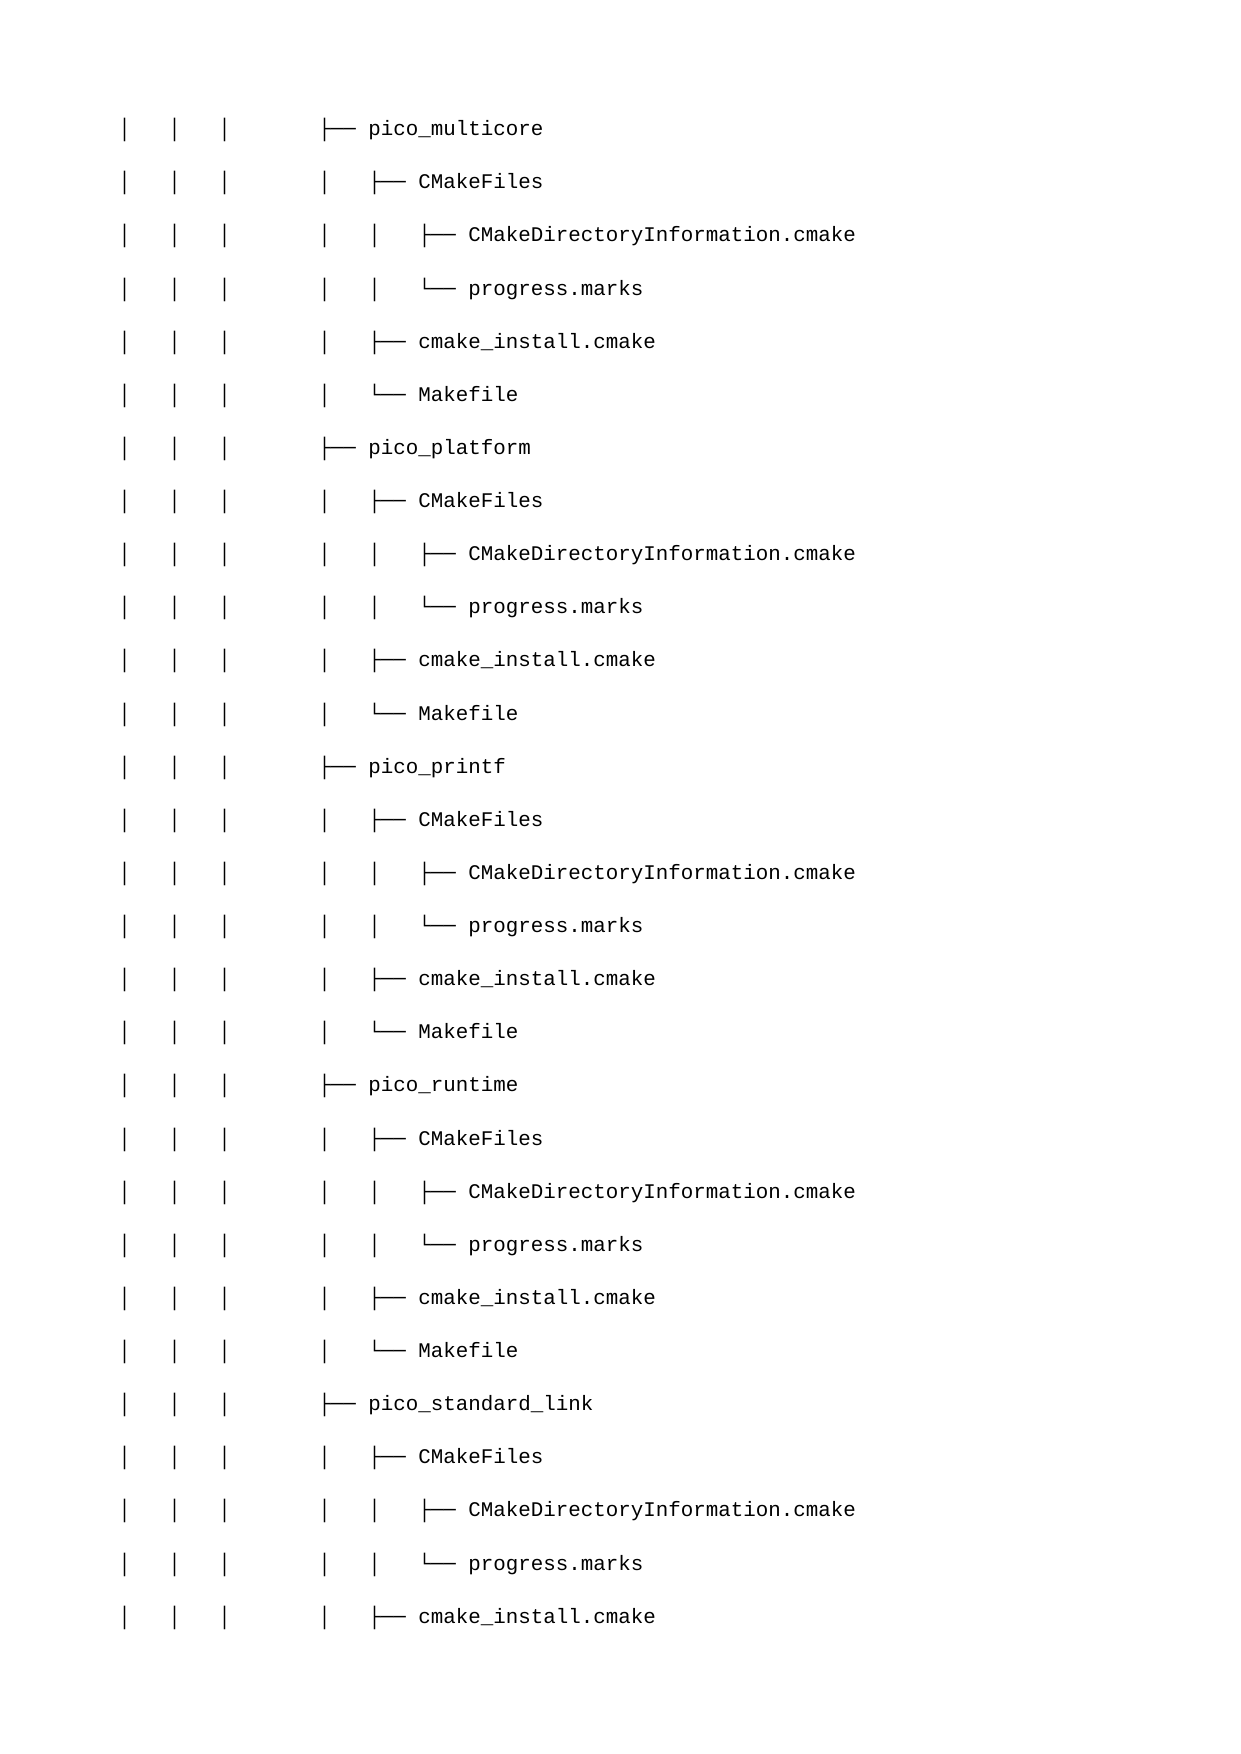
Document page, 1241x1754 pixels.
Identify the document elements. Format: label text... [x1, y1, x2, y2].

text │ │ │ │ ├── cmake_install.cmake [375, 1606, 1122, 1629]
text │ │ │ │ │ └── progress.marks [118, 1552, 1122, 1576]
text │ │ │ │ ├── CMakeFiles [118, 1446, 1122, 1470]
text │ │ │ │ │ └── progress.marks [118, 277, 1122, 301]
text │ │ │ │ │ └── progress.marks [125, 1234, 174, 1257]
text │ │ │ │ │ ├── CMakeDirectoryInformation.cmake [325, 1181, 374, 1204]
text │ │ │ │ │ ├── CMakeDirectoryInformation.cmake [225, 1181, 324, 1204]
text │ │ │ │ ├── cmake_install.cmake [118, 1287, 1122, 1311]
text │ │ │ ├── pico_printf [325, 756, 1122, 779]
text │ │ │ │ │ ├── CMakeDirectoryInformation.cmake [118, 862, 1122, 886]
text │ │ │ ├── pico_printf [225, 756, 324, 779]
text │ │ │ │ │ ├── CMakeDirectoryInformation.cmake [175, 1181, 224, 1204]
text │ │ │ │ ├── CMakeFiles [125, 809, 174, 832]
text │ │ │ │ └── Makefile [118, 1340, 1122, 1364]
text │ │ │ ├── pico_printf [175, 756, 224, 779]
text │ │ │ │ ├── cmake_install.cmake [125, 331, 174, 354]
text │ │ │ │ ├── cmake_install.cmake [175, 1606, 224, 1629]
text │ │ │ │ ├── cmake_install.cmake [225, 331, 324, 354]
text │ │ │ │ ├── CMakeFiles [175, 809, 224, 832]
text │ │ │ │ │ ├── CMakeDirectoryInformation.cmake [125, 1181, 174, 1204]
text │ │ │ │ └── Makefile [118, 1021, 1122, 1045]
text │ │ │ ├── pico_platform [118, 437, 1122, 461]
text │ │ │ │ │ ├── CMakeDirectoryInformation.cmake [425, 1181, 1122, 1204]
text │ │ │ │ ├── CMakeFiles [118, 490, 1122, 514]
text │ │ │ │ │ ├── CMakeDirectoryInformation.cmake [118, 1499, 1122, 1523]
text │ │ │ │ ├── CMakeFiles [375, 809, 1122, 832]
text │ │ │ │ ├── CMakeFiles [118, 1127, 1122, 1151]
text │ │ │ │ │ └── progress.marks [118, 596, 1122, 620]
text │ │ │ │ │ ├── CMakeDirectoryInformation.cmake [375, 1181, 424, 1204]
text │ │ │ │ ├── cmake_install.cmake [375, 331, 1122, 354]
text │ │ │ │ │ ├── CMakeDirectoryInformation.cmake [118, 543, 1122, 567]
text │ │ │ │ │ ├── CMakeDirectoryInformation.cmake [118, 224, 1122, 248]
text │ │ │ │ └── Makefile [325, 384, 1122, 407]
text │ │ │ │ └── Makefile [225, 384, 324, 407]
text │ │ │ ├── pico_runtime [118, 1074, 1122, 1098]
text │ │ │ │ ├── cmake_install.cmake [175, 331, 224, 354]
text │ │ │ │ ├── cmake_install.cmake [118, 649, 1122, 673]
text │ │ │ │ └── Makefile [175, 384, 224, 407]
text │ │ │ ├── pico_standard_link [118, 1393, 1122, 1417]
text │ │ │ │ └── Makefile [125, 384, 174, 407]
text │ │ │ │ ├── cmake_install.cmake [225, 1606, 324, 1629]
text │ │ │ │ ├── cmake_install.cmake [125, 1606, 174, 1629]
text │ │ │ │ ├── cmake_install.cmake [118, 968, 1122, 992]
text │ │ │ │ └── Makefile [118, 702, 1122, 726]
text │ │ │ ├── pico_printf [125, 756, 174, 779]
text │ │ │ ├── pico_multicore [118, 118, 1122, 142]
text │ │ │ │ │ └── progress.marks [175, 1234, 224, 1257]
text │ │ │ │ │ └── progress.marks [118, 915, 1122, 939]
text │ │ │ │ ├── CMakeFiles [118, 171, 1122, 195]
text │ │ │ │ ├── CMakeFiles [225, 809, 324, 832]
text │ │ │ │ ├── CMakeFiles [325, 809, 374, 832]
text │ │ │ │ │ └── progress.marks [325, 1234, 374, 1257]
text │ │ │ │ │ └── progress.marks [225, 1234, 324, 1257]
text │ │ │ │ ├── cmake_install.cmake [325, 1606, 374, 1629]
text │ │ │ │ ├── cmake_install.cmake [325, 331, 374, 354]
text │ │ │ │ │ └── progress.marks [375, 1234, 1122, 1257]
